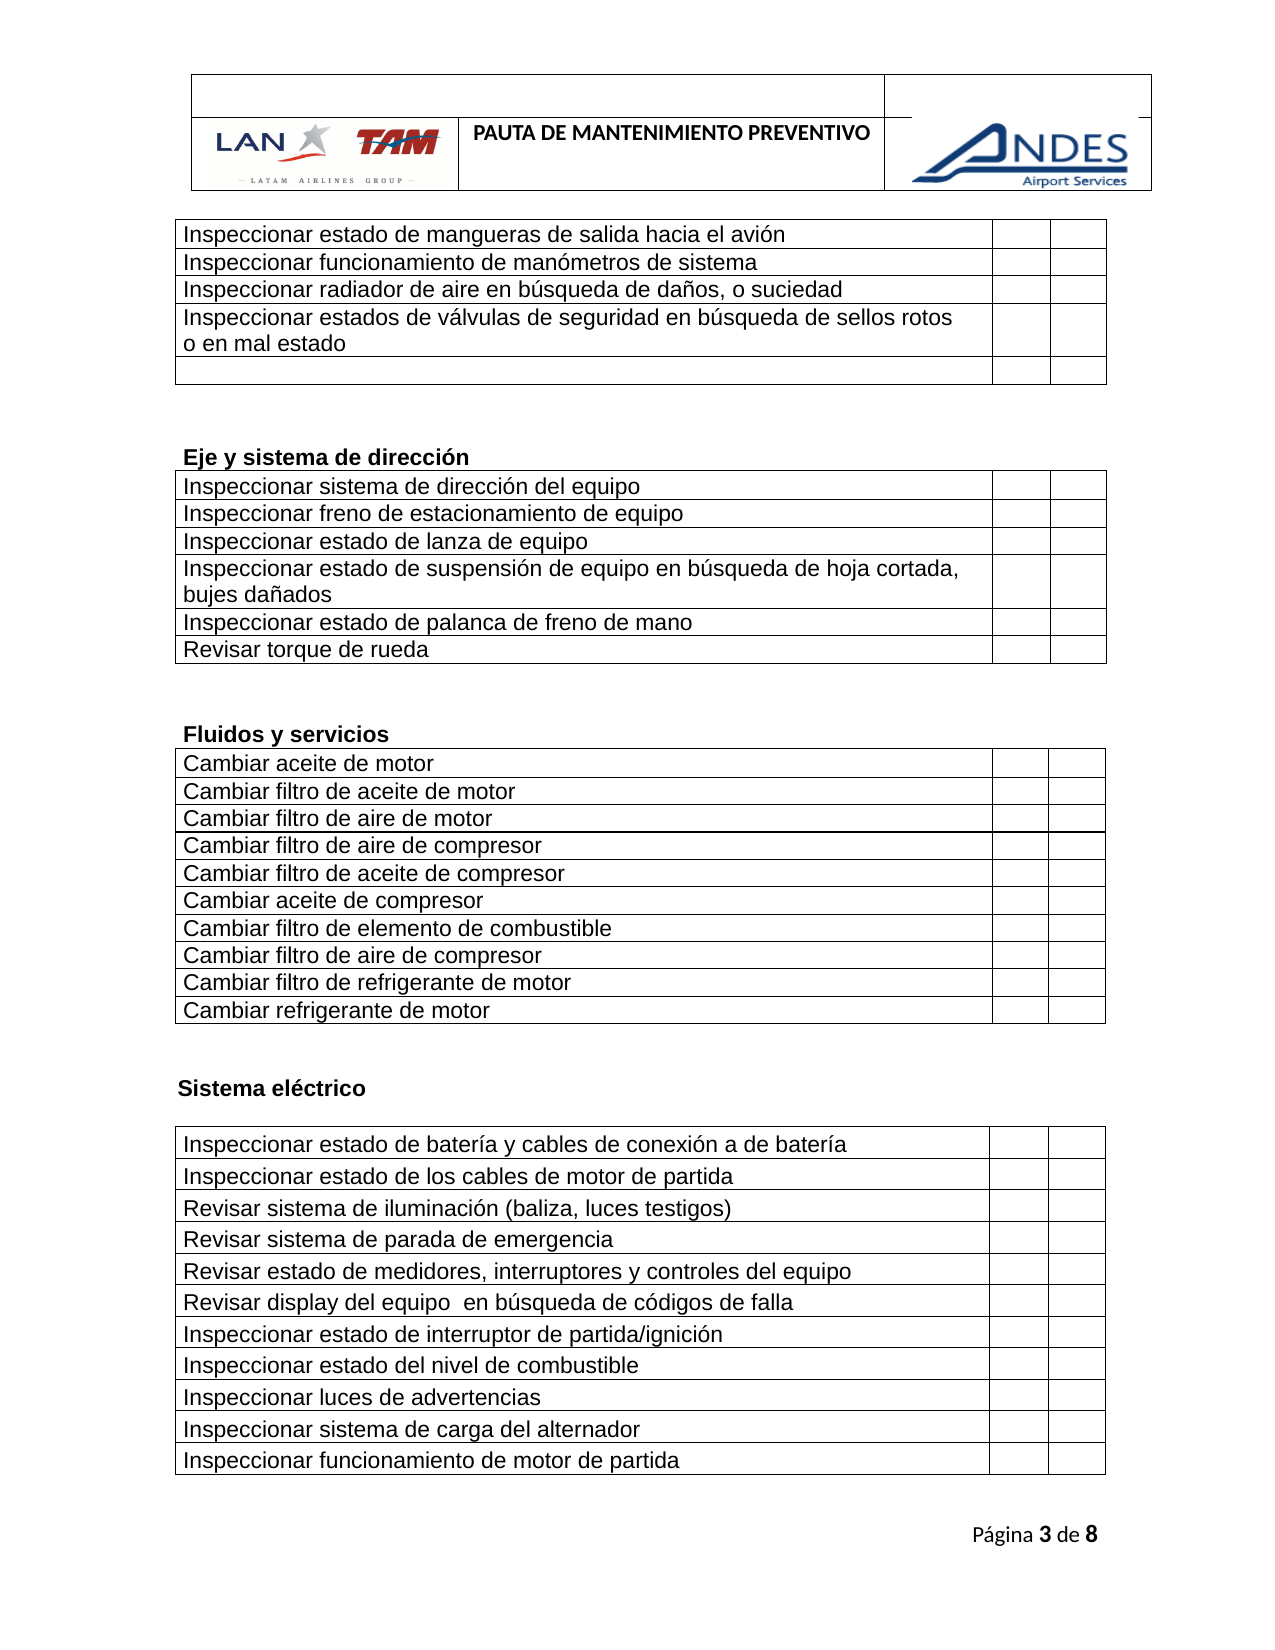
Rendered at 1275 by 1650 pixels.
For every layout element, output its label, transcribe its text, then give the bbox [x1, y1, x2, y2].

table_cell [1049, 1222, 1105, 1252]
table_cell [990, 1380, 1048, 1410]
table_cell [993, 636, 1050, 663]
table_cell [993, 304, 1050, 356]
table_cell Revisar torque de rueda [176, 636, 992, 663]
table_header [990, 1127, 1048, 1158]
table_cell [1049, 1317, 1105, 1347]
table_cell [1051, 636, 1106, 663]
table_cell [1049, 942, 1105, 968]
table_cell Inspeccionar estado de interruptor de partida/ignición [176, 1317, 989, 1347]
table_cell [993, 555, 1050, 608]
table_cell [1049, 778, 1105, 804]
table_cell [993, 969, 1048, 996]
table_cell [1051, 555, 1106, 608]
table_cell [993, 887, 1048, 913]
table_cell [1051, 471, 1106, 499]
table_cell [1051, 276, 1106, 302]
table_cell [990, 1159, 1048, 1189]
table_cell [1051, 249, 1106, 275]
table_cell [1051, 357, 1106, 384]
table_cell [993, 778, 1048, 804]
table_cell Cambiar filtro de aceite de compresor [176, 860, 992, 886]
table_cell Inspeccionar funcionamiento de motor de partida [176, 1443, 989, 1473]
table_header [992, 715, 1049, 747]
table_cell [1049, 860, 1105, 886]
table_cell Inspeccionar sistema de dirección del equipo [176, 471, 992, 499]
table_cell [990, 1254, 1048, 1284]
table_cell [1051, 609, 1106, 635]
table_cell Eje y sistema de dirección [176, 438, 992, 470]
table_cell [990, 1317, 1048, 1347]
table_cell [992, 385, 1050, 437]
table_cell [1049, 833, 1105, 859]
table_cell [1051, 304, 1106, 356]
table_cell [990, 1190, 1048, 1221]
table_cell [992, 438, 1050, 470]
table_cell Cambiar filtro de aire de compresor [176, 833, 992, 859]
table_cell Inspeccionar estado de los cables de motor de partida [176, 1159, 989, 1189]
table_cell [990, 1443, 1048, 1473]
table_cell Inspeccionar estado de lanza de equipo [176, 528, 992, 554]
table_cell [1049, 1443, 1105, 1473]
table_cell [993, 915, 1048, 941]
table_cell [993, 220, 1050, 248]
table_cell [1049, 887, 1105, 913]
table_cell Cambiar filtro de aire de motor [176, 805, 992, 831]
table_cell [1049, 1190, 1105, 1221]
table_cell Cambiar filtro de refrigerante de motor [176, 969, 992, 996]
table_cell [1051, 528, 1106, 554]
table_cell [990, 1348, 1048, 1379]
table_cell Revisar sistema de parada de emergencia [176, 1222, 989, 1252]
table_cell [1049, 915, 1105, 941]
table_cell [993, 357, 1050, 384]
picture [911, 117, 1139, 190]
table_cell [990, 1222, 1048, 1252]
table_cell [990, 1285, 1048, 1316]
table_cell [1049, 805, 1105, 831]
table_header [1049, 1127, 1105, 1158]
table_cell [993, 805, 1048, 831]
picture [204, 191, 454, 195]
table_cell [176, 385, 992, 437]
table_cell Cambiar filtro de elemento de combustible [176, 915, 992, 941]
table_cell [1049, 1254, 1105, 1284]
table_cell [1049, 1348, 1105, 1379]
table_cell Cambiar filtro de aceite de motor [176, 778, 992, 804]
table_cell [993, 500, 1050, 527]
table_header [1049, 715, 1105, 747]
table_cell [1049, 969, 1105, 996]
table_cell Inspeccionar estado de mangueras de salida hacia el avión [176, 220, 992, 248]
table_header Inspeccionar estado de batería y cables de conexión a de batería [176, 1127, 989, 1158]
table_cell Cambiar aceite de motor [176, 749, 992, 777]
table_cell [993, 860, 1048, 886]
table_cell [993, 276, 1050, 302]
table_cell [1050, 438, 1107, 470]
table_cell [1049, 1411, 1105, 1442]
table_cell [993, 609, 1050, 635]
table_cell [993, 249, 1050, 275]
table_cell [993, 997, 1048, 1023]
table_cell [993, 749, 1048, 777]
table_cell Revisar sistema de iluminación (baliza, luces testigos) [176, 1190, 989, 1221]
text Sistema eléctrico [177, 1075, 1098, 1102]
table_cell [1049, 1380, 1105, 1410]
table_cell Cambiar refrigerante de motor [176, 997, 992, 1023]
table_cell Revisar display del equipo en búsqueda de códigos de falla [176, 1285, 989, 1316]
table_cell [993, 942, 1048, 968]
table_cell Inspeccionar estado de suspensión de equipo en búsqueda de hoja cortada, bujes dañados [176, 555, 992, 608]
table_cell [1049, 1159, 1105, 1189]
table_cell Cambiar aceite de compresor [176, 887, 992, 913]
picture [204, 118, 454, 190]
table_cell Inspeccionar sistema de carga del alternador [176, 1411, 989, 1442]
table_cell [1049, 1285, 1105, 1316]
table_cell Inspeccionar estado de palanca de freno de mano [176, 609, 992, 635]
table_cell [1051, 500, 1106, 527]
table_cell Inspeccionar freno de estacionamiento de equipo [176, 500, 992, 527]
table_cell [1050, 385, 1107, 437]
table_cell [1049, 997, 1105, 1023]
table_cell Inspeccionar funcionamiento de manómetros de sistema [176, 249, 992, 275]
table_cell [1051, 220, 1106, 248]
table_cell Inspeccionar estados de válvulas de seguridad en búsqueda de sellos rotos o en mal estado [176, 304, 992, 356]
table_cell Revisar estado de medidores, interruptores y controles del equipo [176, 1254, 989, 1284]
table_cell [993, 833, 1048, 859]
table_cell [993, 471, 1050, 499]
table_cell [176, 357, 992, 384]
table_cell Cambiar filtro de aire de compresor [176, 942, 992, 968]
table_cell Inspeccionar luces de advertencias [176, 1380, 989, 1410]
table_cell Inspeccionar radiador de aire en búsqueda de daños, o suciedad [176, 276, 992, 302]
table_cell [1049, 749, 1105, 777]
table_cell [990, 1411, 1048, 1442]
table_cell [993, 528, 1050, 554]
table_cell Inspeccionar estado del nivel de combustible [176, 1348, 989, 1379]
table_header Fluidos y servicios [176, 715, 992, 747]
